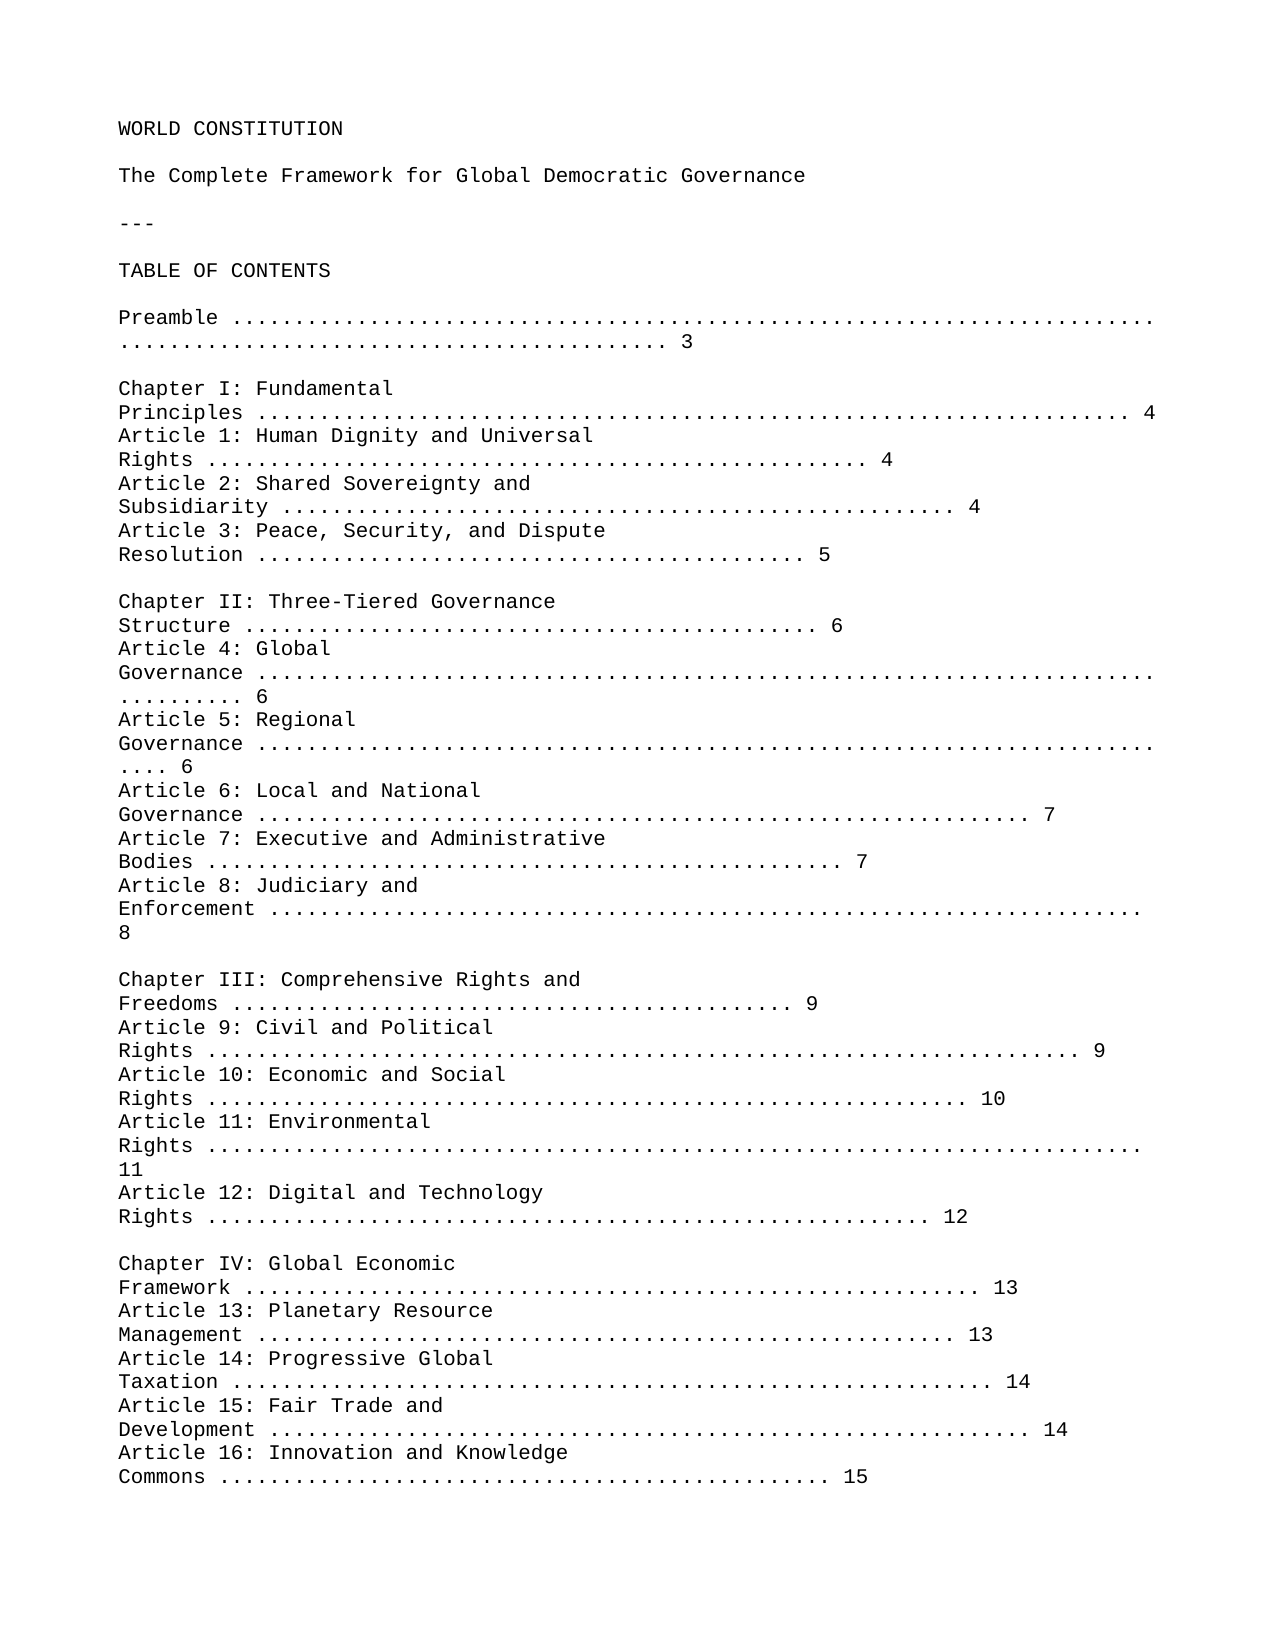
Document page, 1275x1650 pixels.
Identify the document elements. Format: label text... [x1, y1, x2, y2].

text TABLE OF CONTENTS [118, 260, 1157, 284]
text Article 2: Shared Sovereignty and Subsidiarity ...................................................... 4 [118, 473, 1157, 520]
text Article 8: Judiciary and Enforcement ...................................................................... 8 [118, 875, 1157, 946]
text Article 7: Executive and Administrative Bodies ................................................... 7 [118, 827, 1157, 875]
text Article 15: Fair Trade and Development ............................................................. 14 [118, 1395, 1157, 1442]
text The Complete Framework for Global Democratic Governance [118, 165, 1157, 189]
text Article 16: Innovation and Knowledge Commons ................................................. 15 [118, 1442, 1157, 1489]
text --- [118, 213, 1157, 236]
text Article 3: Peace, Security, and Dispute Resolution ............................................ 5 [118, 520, 1157, 567]
text Chapter IV: Global Economic Framework ........................................................... 13 [118, 1253, 1157, 1300]
text Article 12: Digital and Technology Rights .......................................................... 12 [118, 1182, 1157, 1229]
text Chapter II: Three-Tiered Governance Structure .............................................. 6 [118, 591, 1157, 638]
text Chapter III: Comprehensive Rights and Freedoms ............................................. 9 [118, 969, 1157, 1017]
text Article 6: Local and National Governance .............................................................. 7 [118, 780, 1157, 827]
text Article 4: Global Governance .................................................................................. 6 [118, 638, 1157, 709]
text Article 9: Civil and Political Rights ...................................................................... 9 [118, 1017, 1157, 1064]
text Article 11: Environmental Rights ........................................................................... 11 [118, 1111, 1157, 1182]
text Article 14: Progressive Global Taxation ............................................................. 14 [118, 1348, 1157, 1395]
text Article 10: Economic and Social Rights ............................................................. 10 [118, 1064, 1157, 1111]
text Article 13: Planetary Resource Management ........................................................ 13 [118, 1300, 1157, 1348]
text Chapter I: Fundamental Principles ...................................................................... 4 [118, 378, 1157, 426]
text WORLD CONSTITUTION [118, 118, 1157, 142]
text Article 5: Regional Governance ............................................................................ 6 [118, 709, 1157, 780]
text Article 1: Human Dignity and Universal Rights ..................................................... 4 [118, 426, 1157, 473]
text Preamble ...................................................................................................................... 3 [118, 307, 1157, 354]
